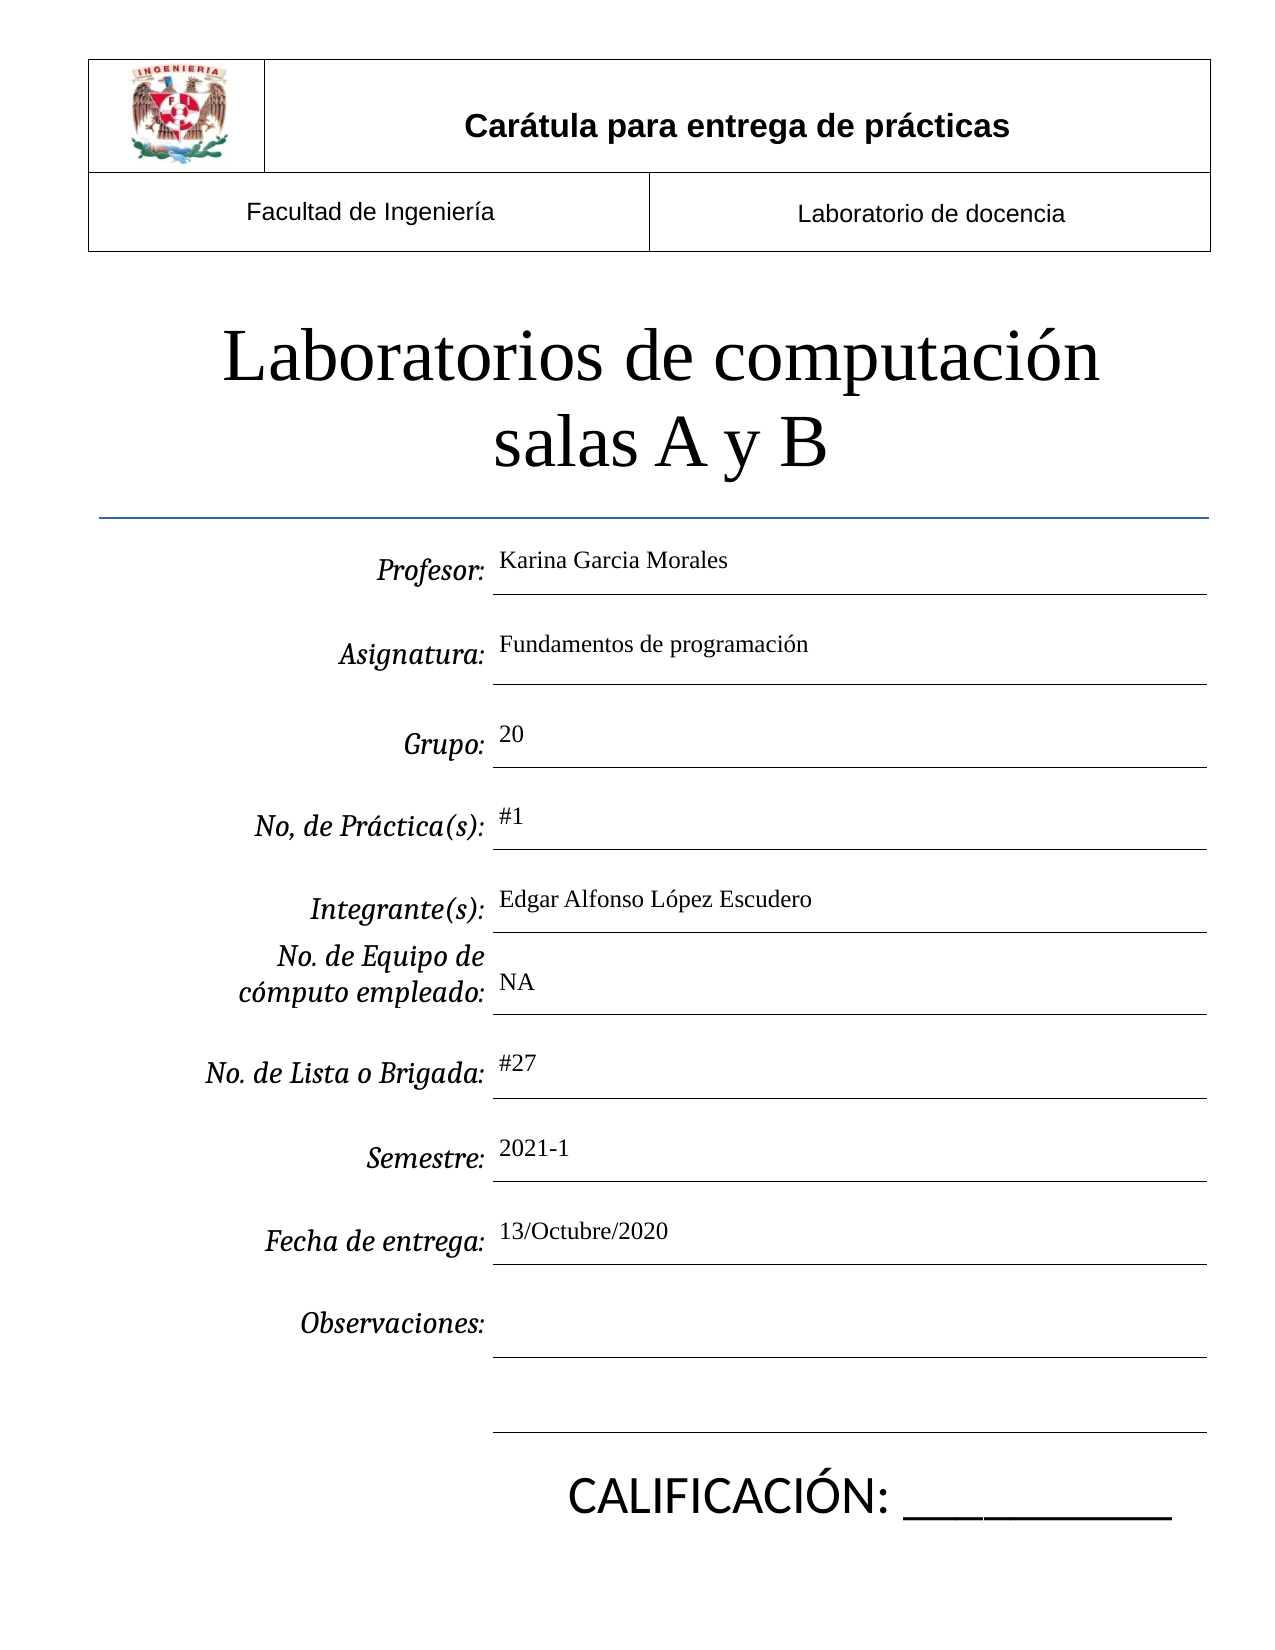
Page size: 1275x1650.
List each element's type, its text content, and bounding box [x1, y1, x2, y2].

table_cell Integrante(s): [118, 849, 493, 932]
table_cell NA [493, 933, 1207, 1013]
table_cell No. de Lista o Brigada: [118, 1014, 493, 1098]
table_cell 20 [493, 685, 1207, 766]
table_header Carátula para entrega de prácticas [265, 60, 1210, 172]
table_cell [493, 1358, 1207, 1432]
table_cell [493, 1265, 1207, 1357]
table_cell #27 [493, 1015, 1207, 1098]
table_cell Semestre: [118, 1098, 493, 1181]
table_cell Laboratorio de docencia [650, 173, 1210, 251]
table_cell 2021-1 [493, 1099, 1207, 1181]
table_cell Observaciones: [118, 1264, 493, 1357]
table_header [89, 60, 264, 172]
table_cell Edgar Alfonso López Escudero [493, 850, 1207, 932]
table_cell 13/Octubre/2020 [493, 1182, 1207, 1263]
table_cell No. de Equipo de cómputo empleado: [118, 932, 493, 1013]
table_cell Fecha de entrega: [118, 1181, 493, 1263]
table_cell Grupo: [118, 684, 493, 766]
table_header Karina Garcia Morales [493, 519, 1207, 594]
table_header [493, 511, 1207, 517]
text salas A y B [118, 396, 1205, 482]
table_cell No, de Práctica(s): [118, 766, 493, 849]
table_cell #1 [493, 768, 1207, 849]
table_cell Facultad de Ingeniería [89, 173, 649, 251]
table_cell [118, 1357, 493, 1432]
table_cell Fundamentos de programación [493, 595, 1207, 684]
text CALIFICACIÓN: __________ [493, 1461, 1205, 1527]
text Laboratorios de computación [118, 310, 1205, 396]
table_header Profesor: [118, 519, 493, 594]
table_cell Asignatura: [118, 594, 493, 684]
table_header [118, 511, 493, 517]
